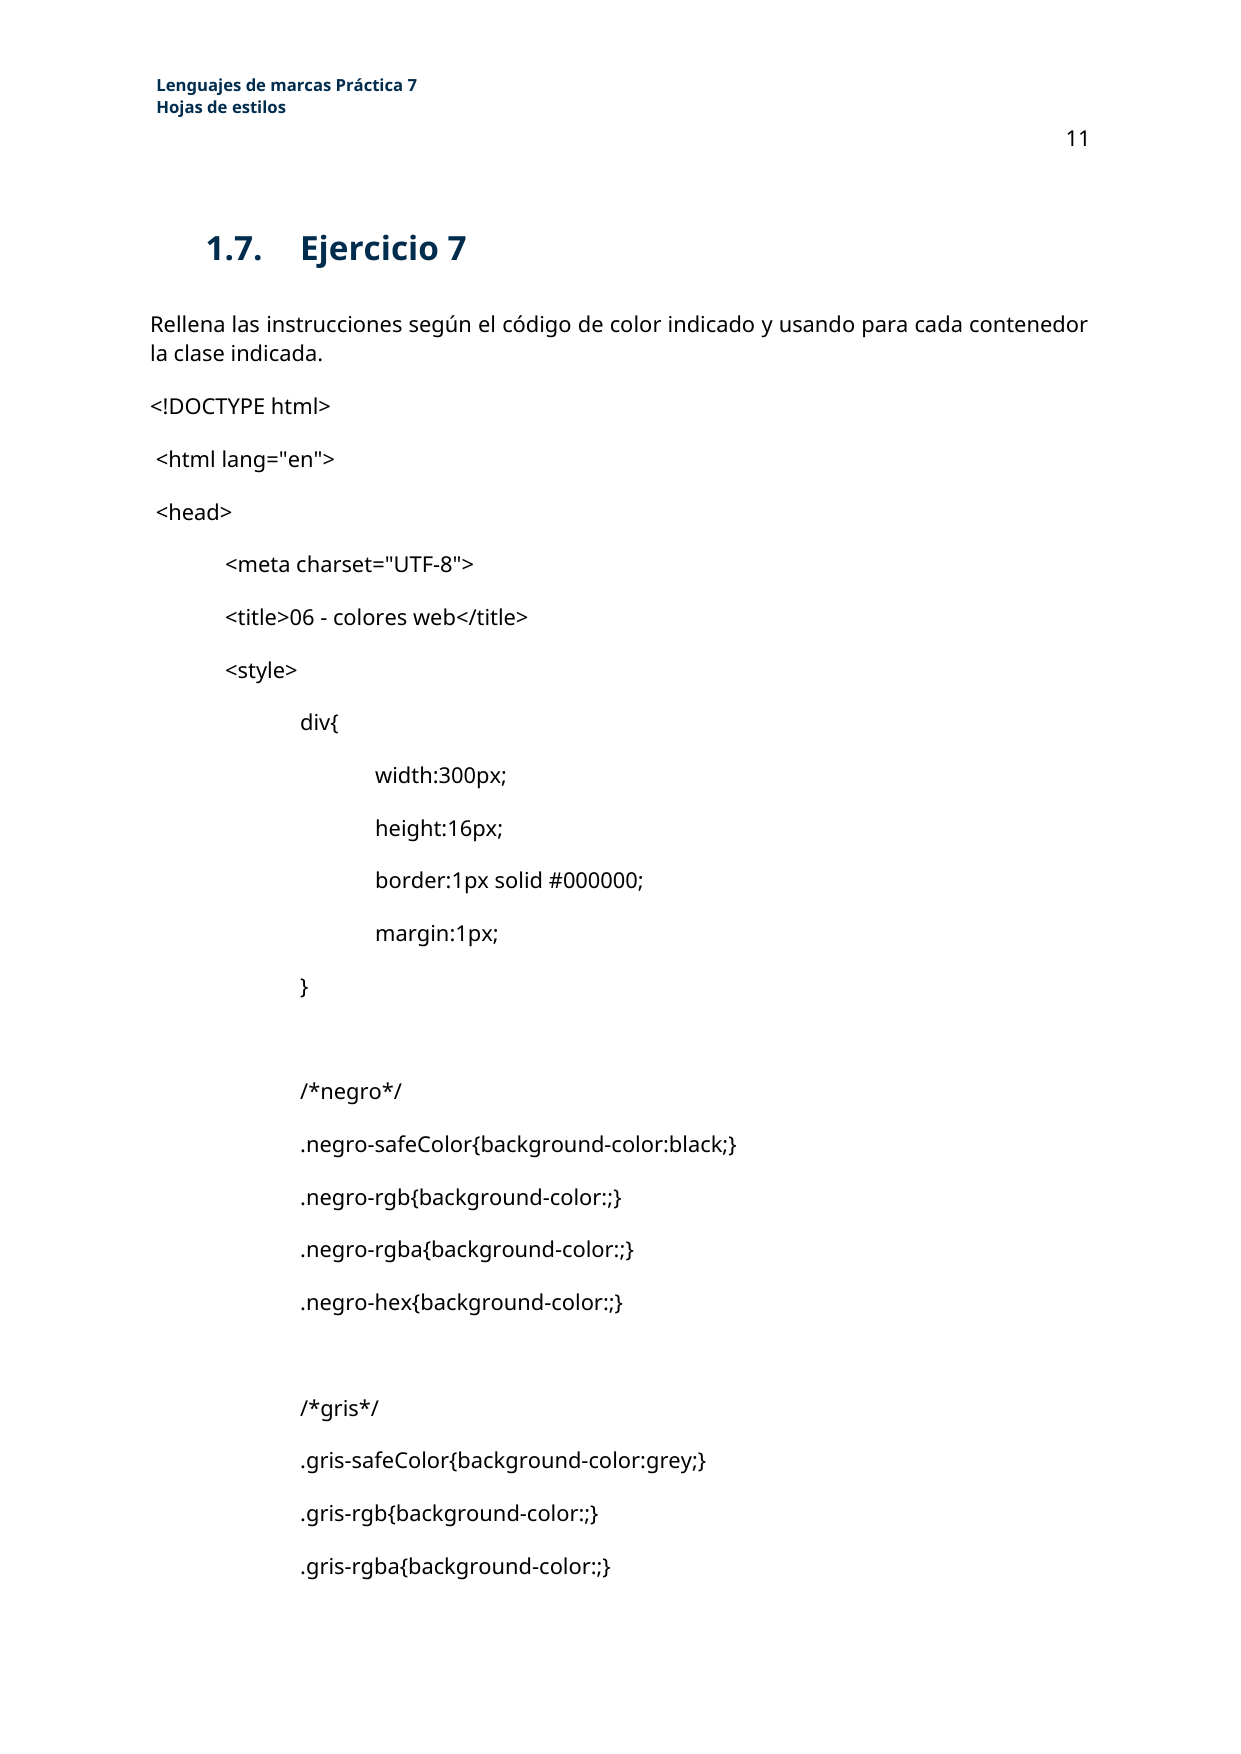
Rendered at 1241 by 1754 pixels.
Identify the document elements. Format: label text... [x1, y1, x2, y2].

text .negro-rgba{background-color:;} [150, 1234, 1090, 1264]
text } [150, 971, 1090, 1001]
text .gris-rgba{background-color:;} [150, 1551, 1090, 1580]
text /*negro*/ [150, 1076, 1090, 1106]
text margin:1px; [150, 918, 1090, 948]
text <title>06 - colores web</title> [150, 602, 1090, 632]
text <!DOCTYPE html> [150, 391, 1090, 421]
text /*gris*/ [150, 1392, 1090, 1422]
text <style> [150, 654, 1090, 684]
text border:1px solid #000000; [150, 865, 1090, 895]
text .gris-rgb{background-color:;} [150, 1498, 1090, 1528]
text .gris-safeColor{background-color:grey;} [150, 1445, 1090, 1475]
text .negro-rgb{background-color:;} [150, 1182, 1090, 1211]
text <meta charset="UTF-8"> [150, 549, 1090, 579]
text height:16px; [150, 813, 1090, 842]
subtitle Ejercicio 7 [262, 225, 1090, 271]
text div{ [150, 707, 1090, 737]
text .negro-hex{background-color:;} [150, 1287, 1090, 1317]
text Rellena las instrucciones según el código de color indicado y usando para cada contenedor la clase indicada. [150, 308, 1090, 368]
text <html lang="en"> [150, 444, 1090, 473]
text <head> [150, 496, 1090, 526]
text width:300px; [150, 760, 1090, 790]
text .negro-safeColor{background-color:black;} [150, 1129, 1090, 1159]
